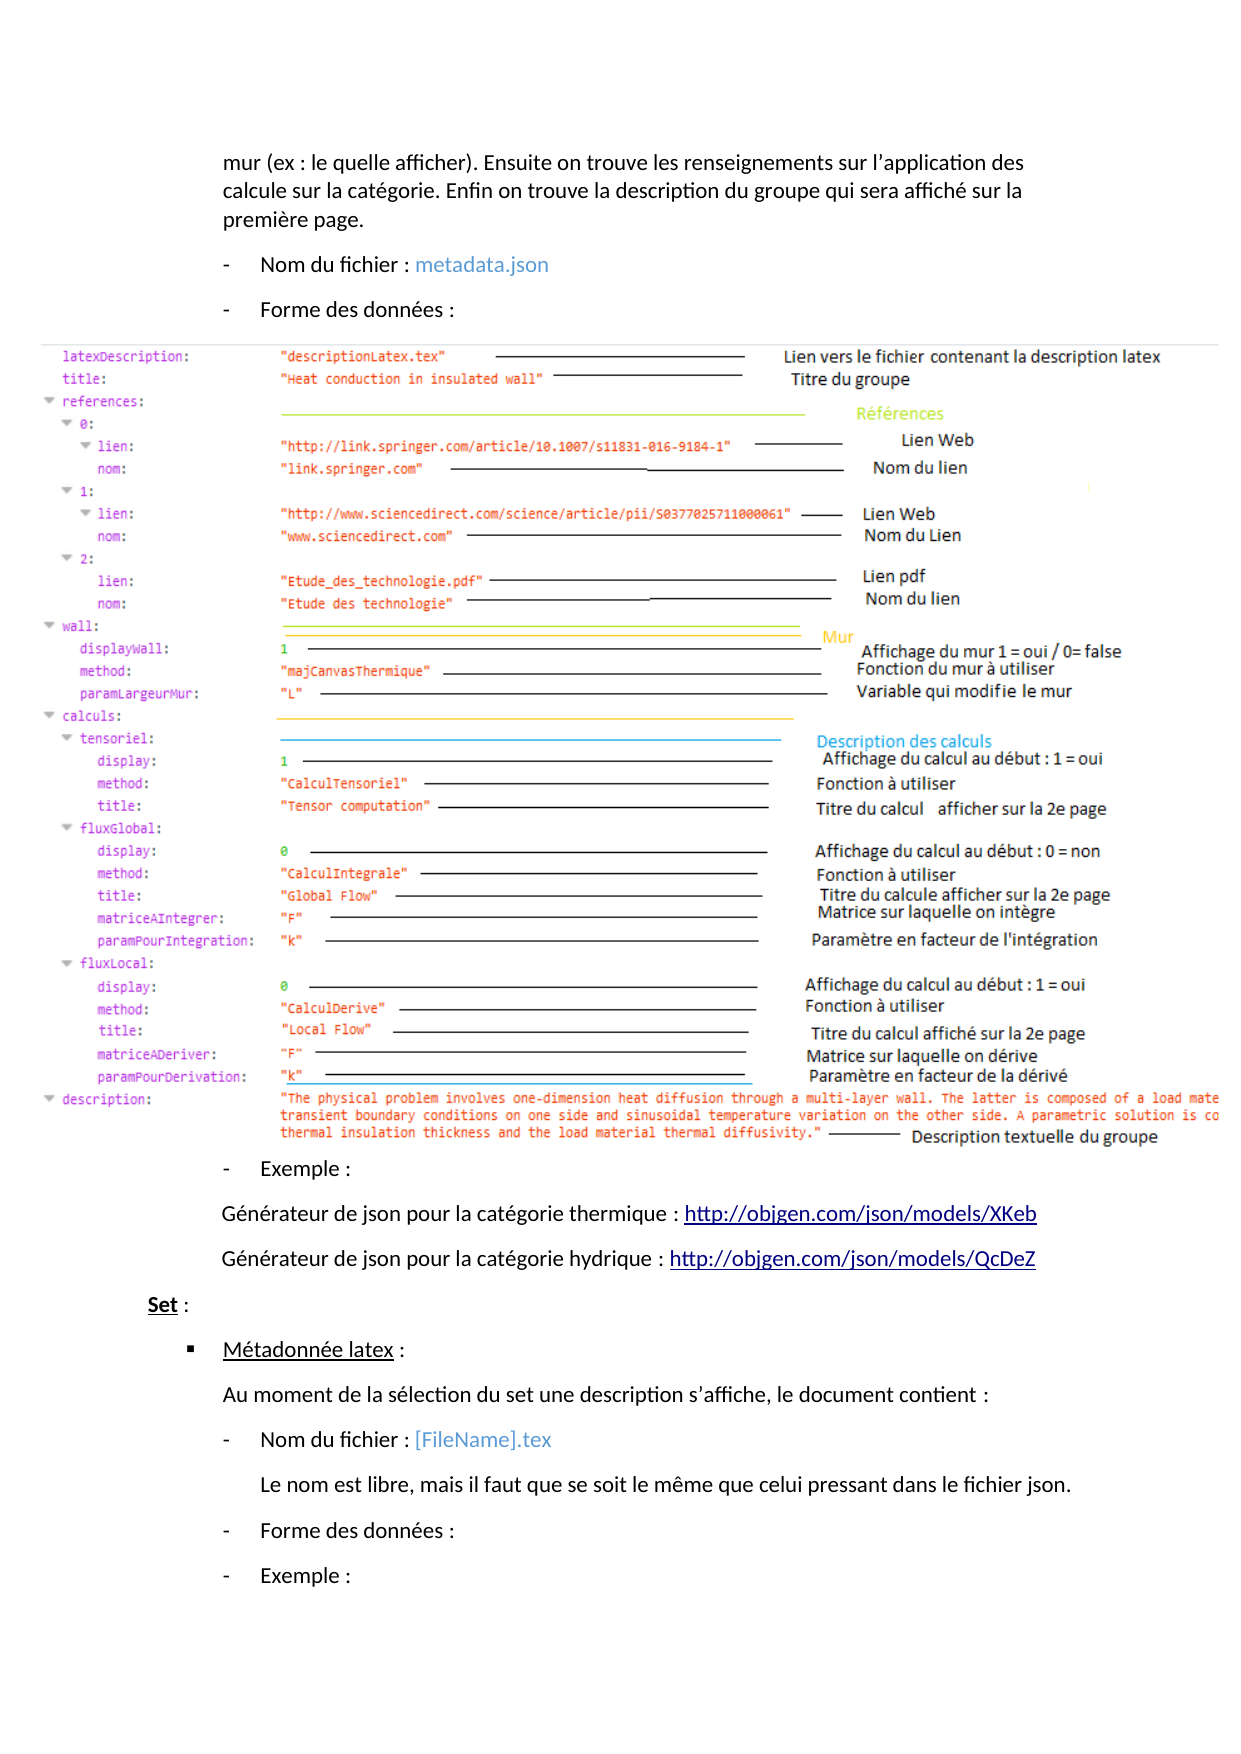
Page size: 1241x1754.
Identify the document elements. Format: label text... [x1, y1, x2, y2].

list Exemple : [223, 1561, 1093, 1589]
list Nom du fichier : [FileName].tex [223, 1425, 1093, 1453]
list Forme des données : [223, 1516, 1093, 1544]
text Générateur de json pour la catégorie hydrique : http://objgen.com/json/models/QcDeZ [148, 1244, 1093, 1272]
text Générateur de json pour la catégorie thermique : http://objgen.com/json/models/XKeb [148, 1199, 1093, 1227]
list Forme des données : [223, 295, 1093, 323]
list Le nom est libre, mais il faut que se soit le même que celui pressant dans le fichier json. [260, 1471, 1093, 1498]
list Nom du fichier : metadata.json [223, 250, 1093, 278]
list Exemple : [223, 1156, 1093, 1182]
text Set : [148, 1290, 1093, 1318]
list mur (ex : le quelle afficher). Ensuite on trouve les renseignements sur l’application des calcule sur la catégorie. Enfin on trouve la description du groupe qui sera affiché sur la première page. [223, 148, 1093, 233]
list Métadonnée latex : [185, 1335, 1093, 1363]
list Au moment de la sélection du set une description s’affiche, le document contient : [223, 1380, 1093, 1408]
